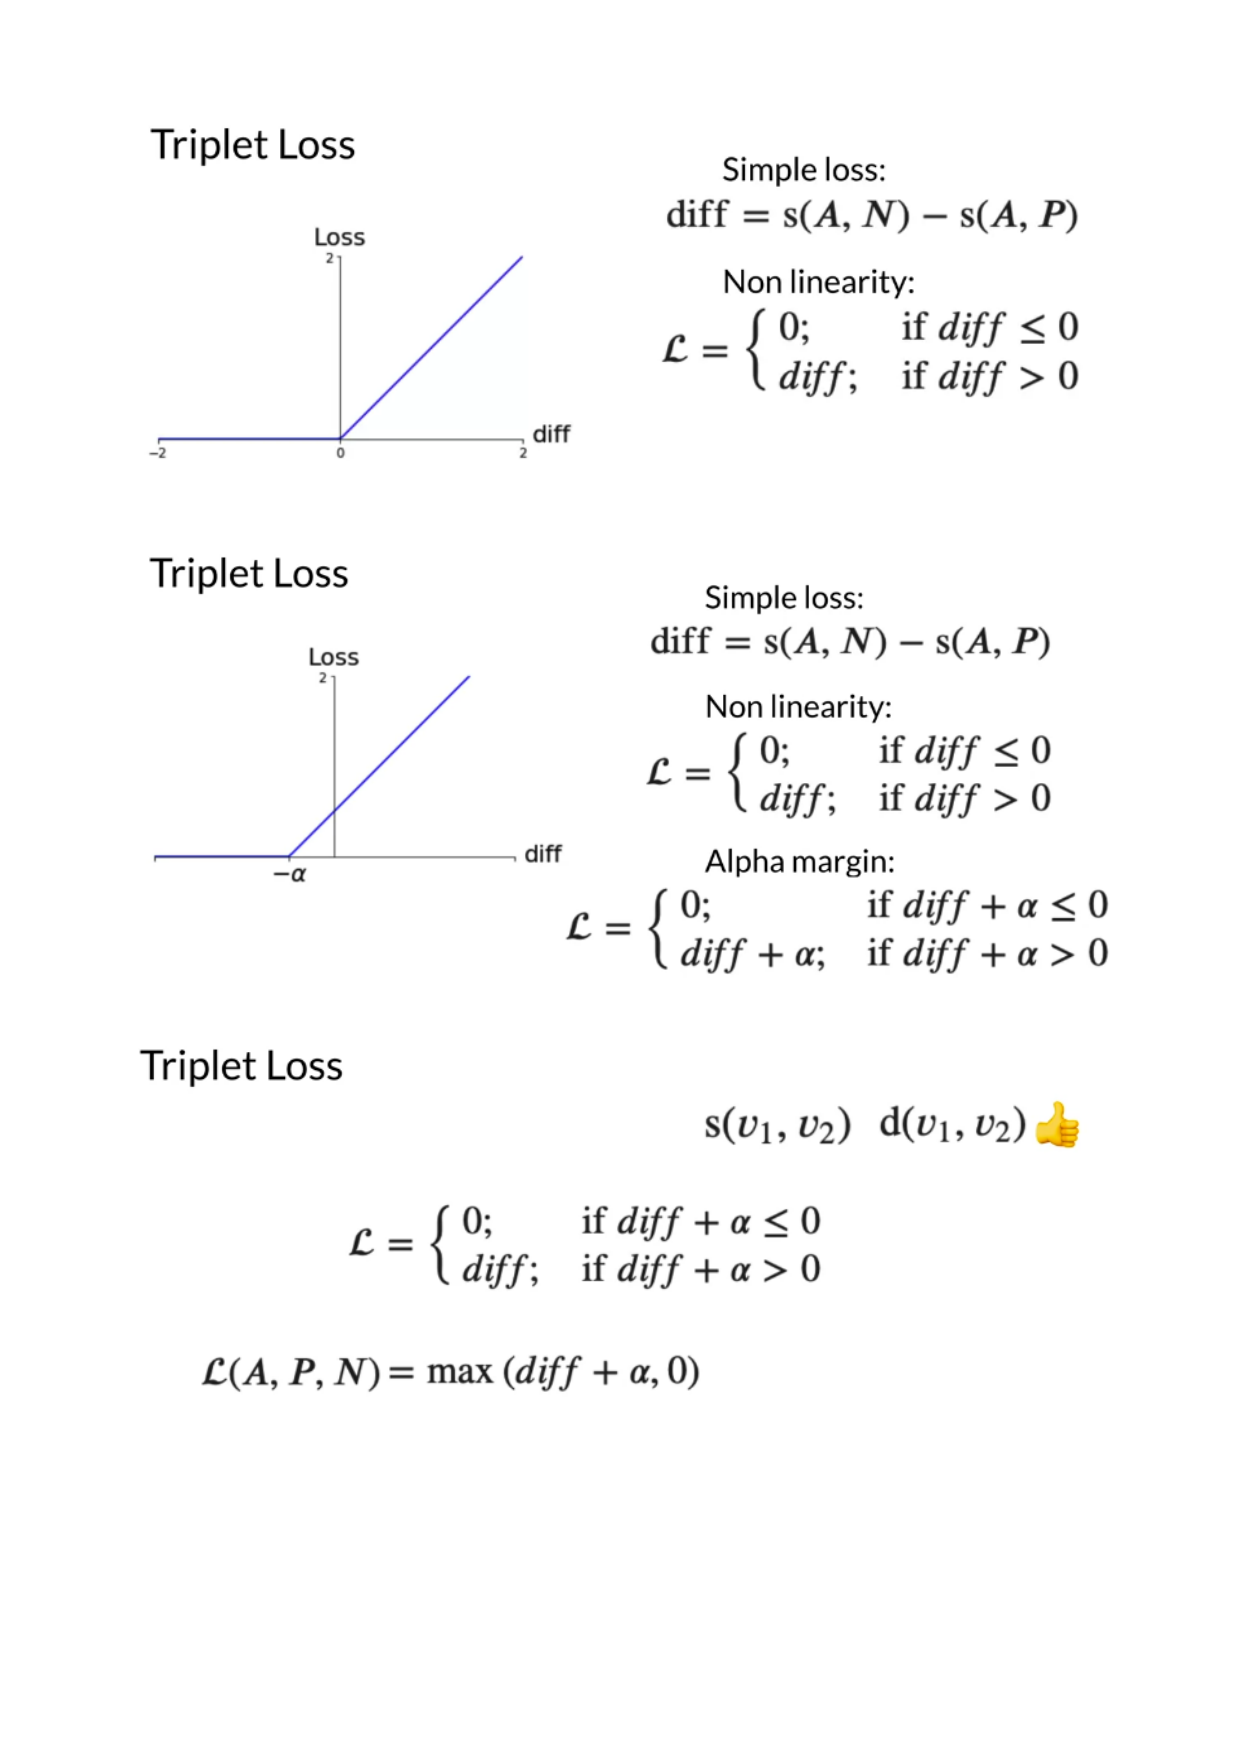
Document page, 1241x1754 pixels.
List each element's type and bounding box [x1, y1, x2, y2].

picture [118, 545, 1123, 985]
picture [118, 118, 1123, 488]
picture [118, 1042, 1123, 1415]
